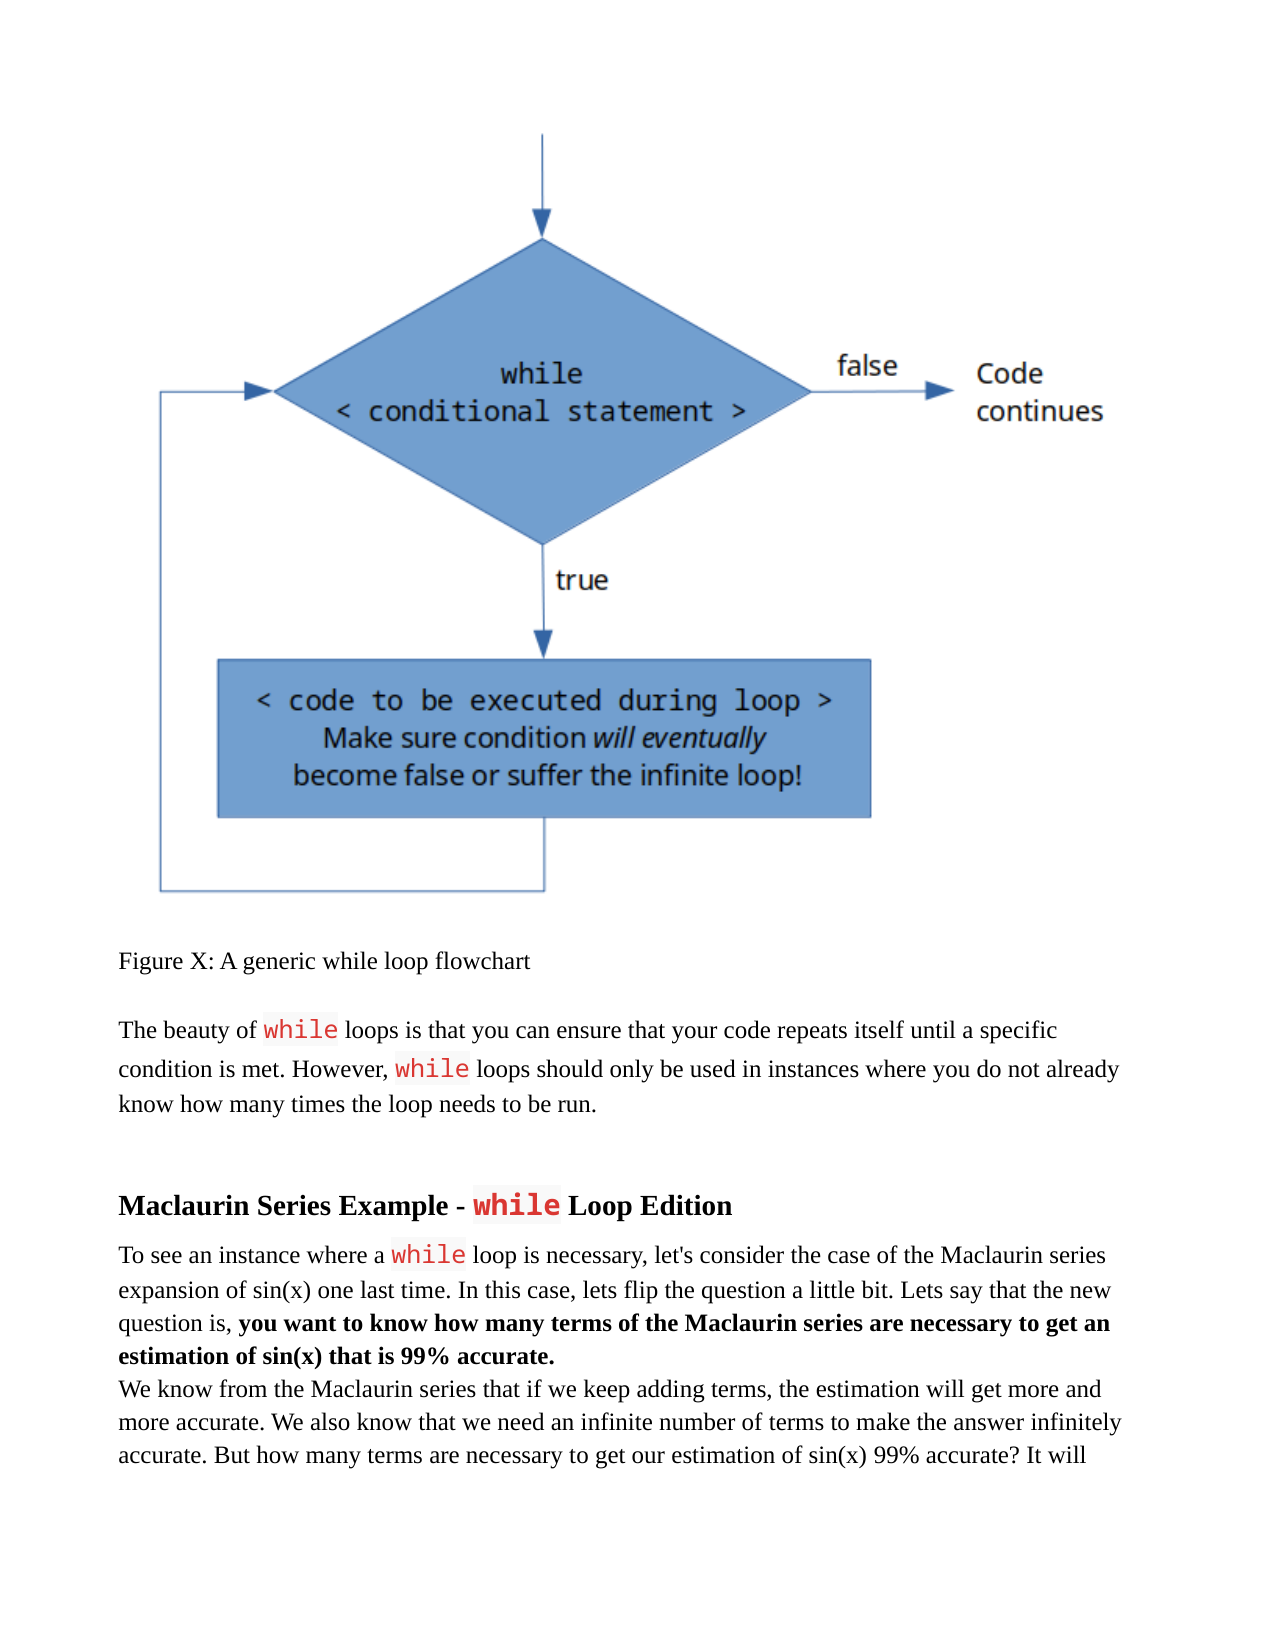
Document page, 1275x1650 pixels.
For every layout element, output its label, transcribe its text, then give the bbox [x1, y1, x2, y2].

subtitle Maclaurin Series Example - while Loop Edition [118, 1184, 1157, 1224]
text To see an instance where a while loop is necessary, let's consider the case of the Maclaurin series expansion of sin(x) one last time. In this case, lets flip the question a little bit. Lets say that the new question is, you want to know how many terms of the Maclaurin series are necessary to get an estimation of sin(x) that is 99% accurate. [118, 1237, 1157, 1370]
text Figure X: A generic while loop flowchart [118, 946, 1157, 974]
text We know from the Maclaurin series that if we keep adding terms, the estimation will get more and more accurate. We also know that we need an infinite number of terms to make the answer infinitely accurate. But how many terms are necessary to get our estimation of sin(x) 99% accurate? It will [118, 1374, 1157, 1469]
picture [118, 118, 1125, 942]
text The beauty of while loops is that you can ensure that your code repeats itself until a specific condition is met. However, while loops should only be used in instances where you do not already know how many times the loop needs to be run. [118, 1012, 1157, 1118]
